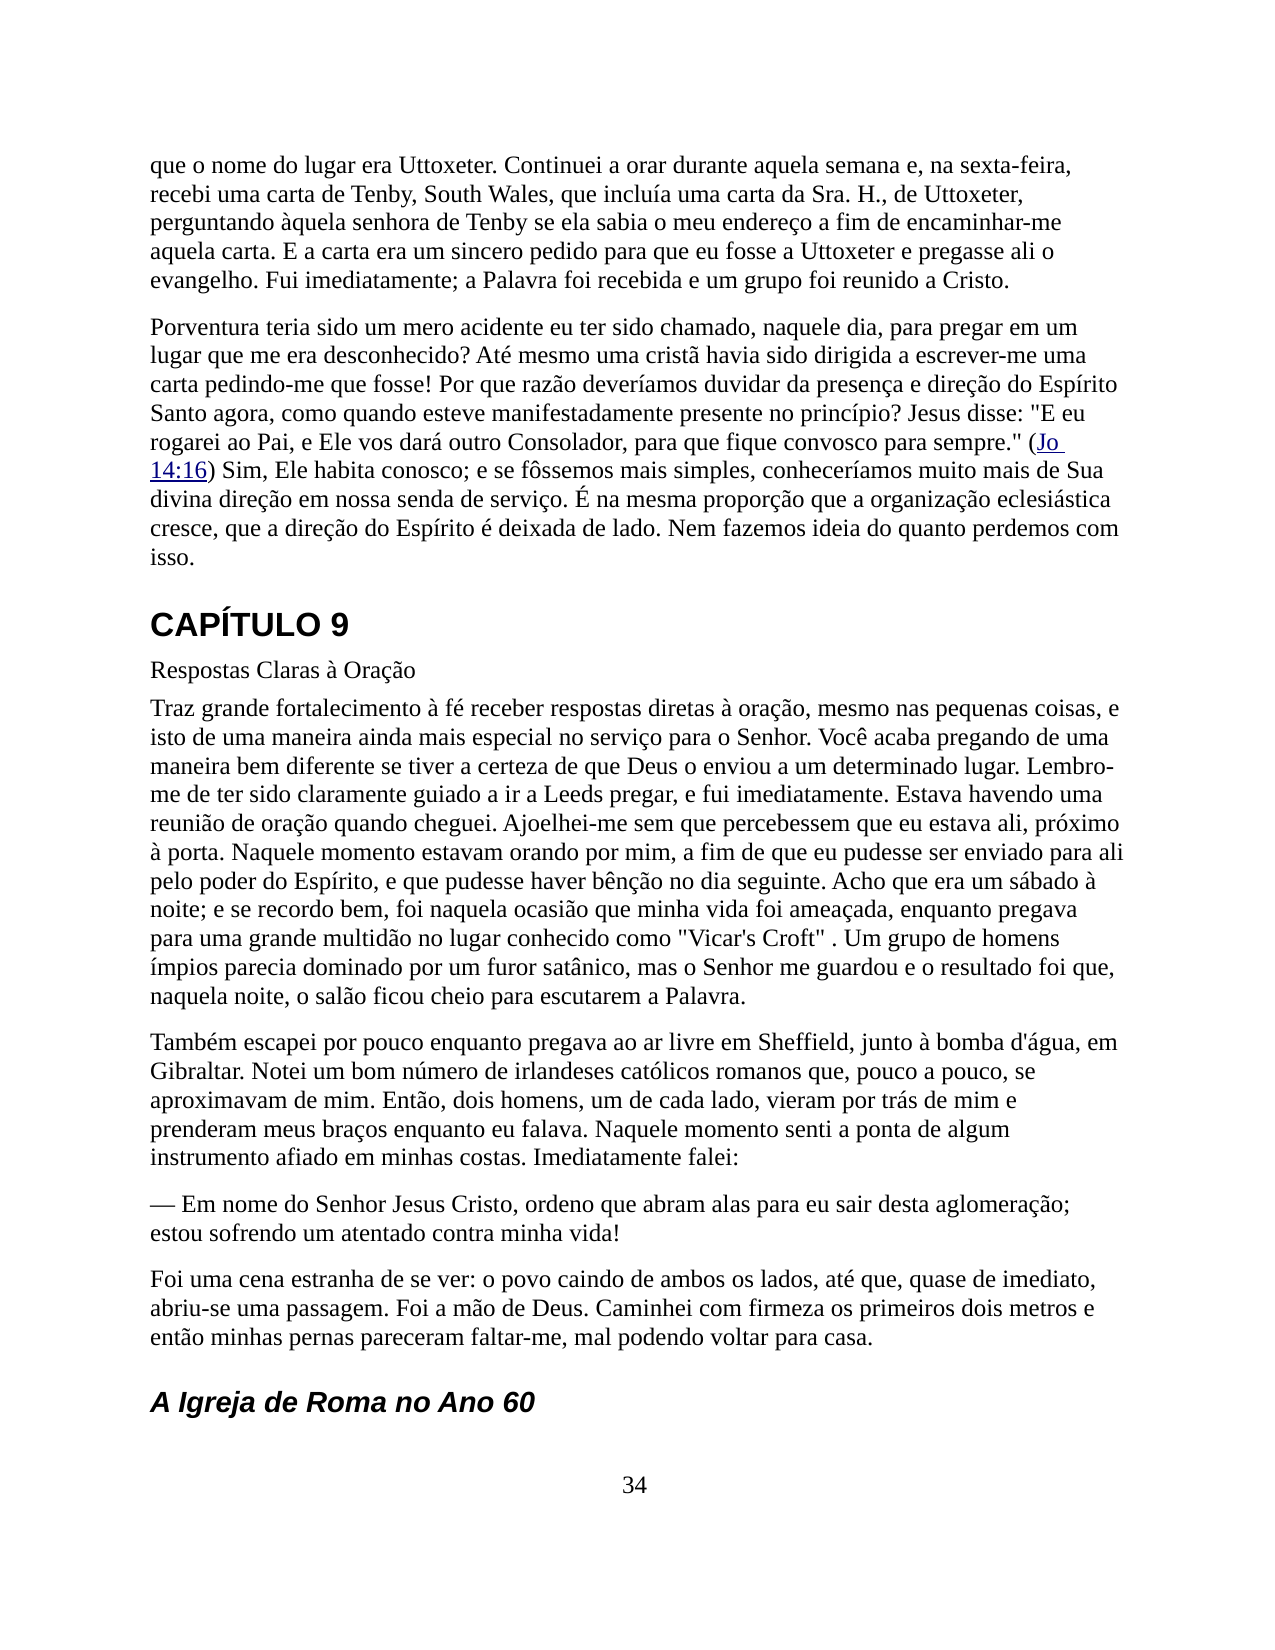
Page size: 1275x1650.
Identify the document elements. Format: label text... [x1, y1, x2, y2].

text Porventura teria sido um mero acidente eu ter sido chamado, naquele dia, para pregar em um lugar que me era desconhecido? Até mesmo uma cristã havia sido dirigida a escrever-me uma carta pedindo-me que fosse! Por que razão deveríamos duvidar da presença e direção do Espírito Santo agora, como quando esteve manifestadamente presente no princípio? Jesus disse: "E eu rogarei ao Pai, e Ele vos dará outro Consolador, para que fique convosco para sempre." (Jo 14:16) Sim, Ele habita conosco; e se fôssemos mais simples, conheceríamos muito mais de Sua divina direção em nossa senda de serviço. É na mesma proporção que a organização eclesiástica cresce, que a direção do Espírito é deixada de lado. Nem fazemos ideia do quanto perdemos com isso. [150, 312, 1125, 570]
text Também escapei por pouco enquanto pregava ao ar livre em Sheffield, junto à bomba d'água, em Gibraltar. Notei um bom número de irlandeses católicos romanos que, pouco a pouco, se aproximavam de mim. Então, dois homens, um de cada lado, vieram por trás de mim e prenderam meus braços enquanto eu falava. Naquele momento senti a ponta de algum instrumento afiado em minhas costas. Imediatamente falei: [150, 1027, 1125, 1171]
text Respostas Claras à Oração [150, 656, 1125, 684]
text Foi uma cena estranha de se ver: o povo caindo de ambos os lados, até que, quase de imediato, abriu-se uma passagem. Foi a mão de Deus. Caminhei com firmeza os primeiros dois metros e então minhas pernas pareceram faltar-me, mal podendo voltar para casa. [150, 1264, 1125, 1351]
text que o nome do lugar era Uttoxeter. Continuei a orar durante aquela semana e, na sexta-feira, recebi uma carta de Tenby, South Wales, que incluía uma carta da Sra. H., de Uttoxeter, perguntando àquela senhora de Tenby se ela sabia o meu endereço a fim de encaminhar-me aquela carta. E a carta era um sincero pedido para que eu fosse a Uttoxeter e pregasse ali o evangelho. Fui imediatamente; a Palavra foi recebida e um grupo foi reunido a Cristo. [150, 150, 1125, 294]
subtitle CAPÍTULO 9 [150, 604, 1125, 643]
subtitle A Igreja de Roma no Ano 60 [150, 1385, 1125, 1418]
text Traz grande fortalecimento à fé receber respostas diretas à oração, mesmo nas pequenas coisas, e isto de uma maneira ainda mais especial no serviço para o Senhor. Você acaba pregando de uma maneira bem diferente se tiver a certeza de que Deus o enviou a um determinado lugar. Lembro-me de ter sido claramente guiado a ir a Leeds pregar, e fui imediatamente. Estava havendo uma reunião de oração quando cheguei. Ajoelhei-me sem que percebessem que eu estava ali, próximo à porta. Naquele momento estavam orando por mim, a fim de que eu pudesse ser enviado para ali pelo poder do Espírito, e que pudesse haver bênção no dia seguinte. Acho que era um sábado à noite; e se recordo bem, foi naquela ocasião que minha vida foi ameaçada, enquanto pregava para uma grande multidão no lugar conhecido como "Vicar's Croft" . Um grupo de homens ímpios parecia dominado por um furor satânico, mas o Senhor me guardou e o resultado foi que, naquela noite, o salão ficou cheio para escutarem a Palavra. [150, 693, 1125, 1009]
text — Em nome do Senhor Jesus Cristo, ordeno que abram alas para eu sair desta aglomeração; estou sofrendo um atentado contra minha vida! [150, 1189, 1125, 1247]
